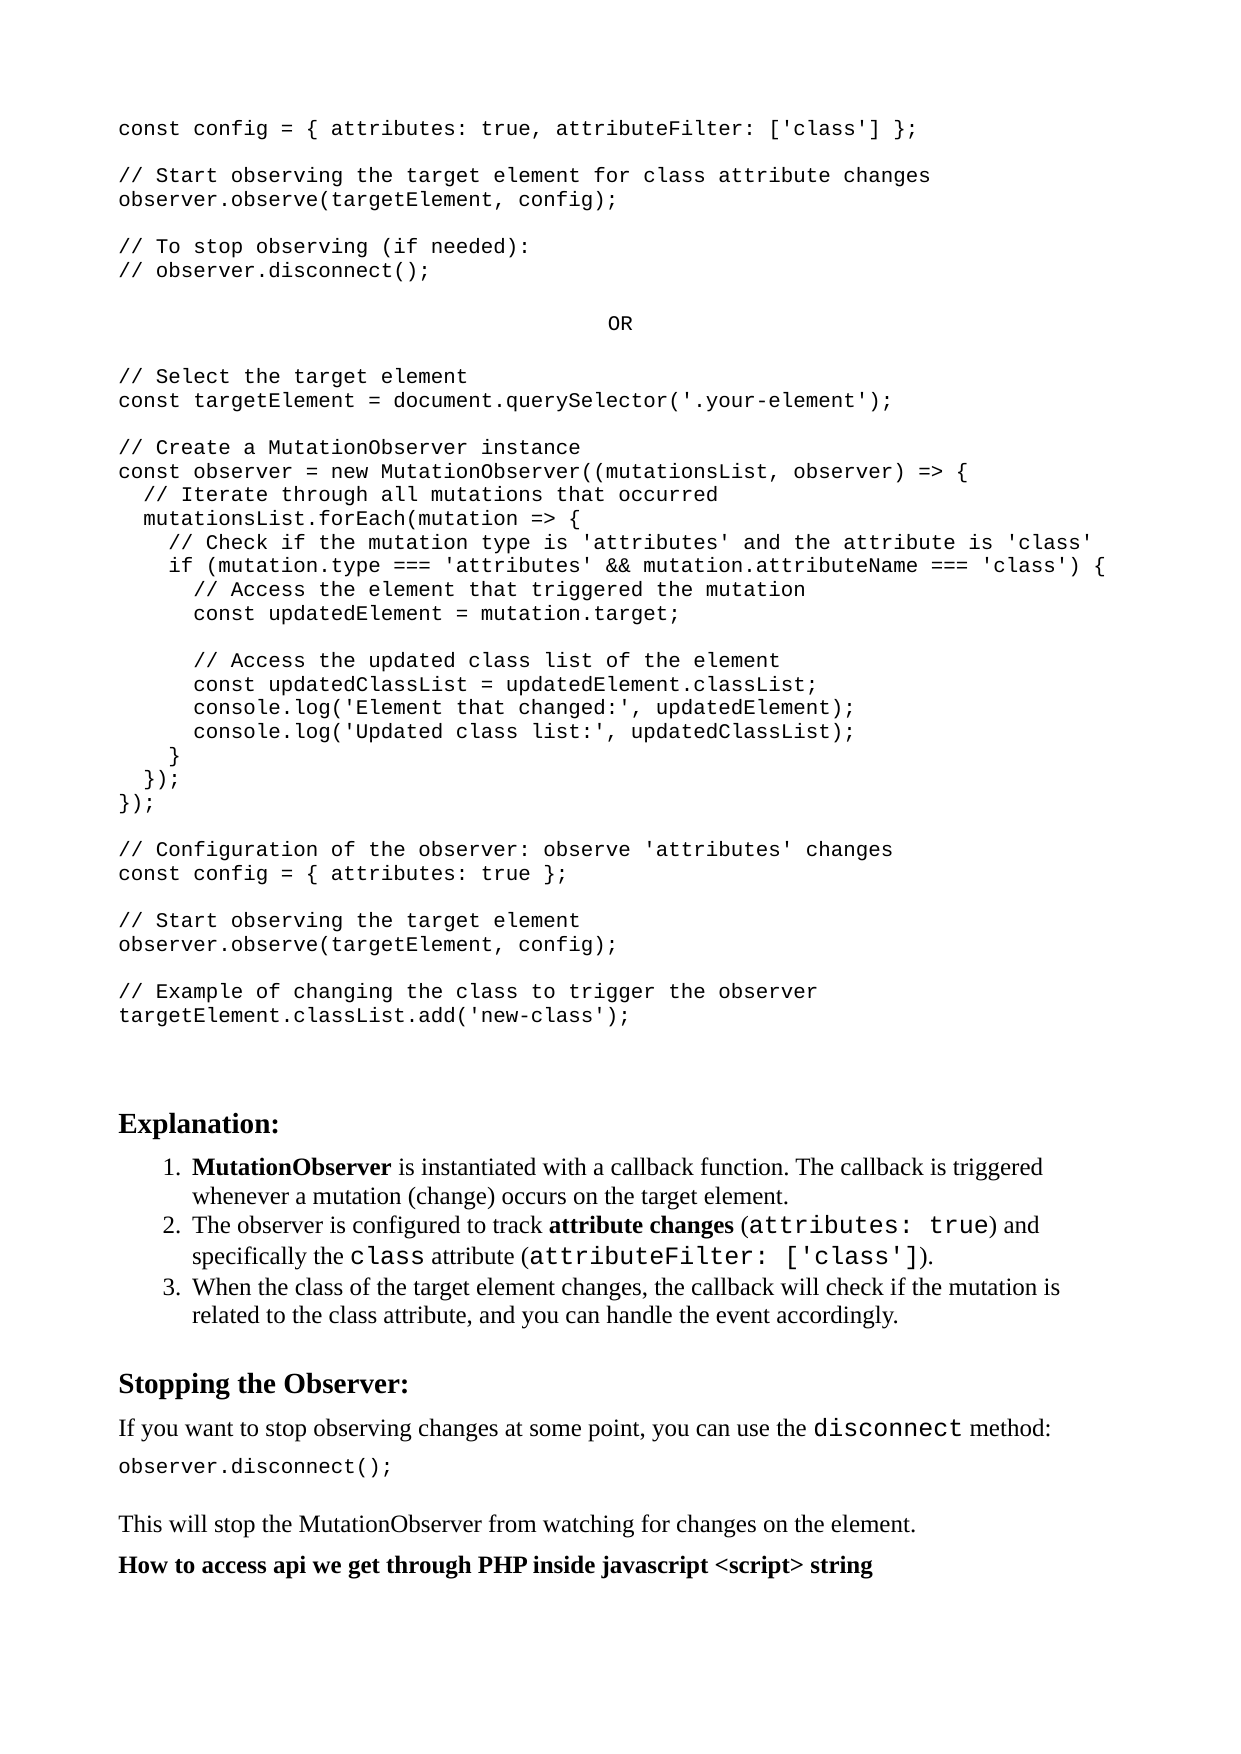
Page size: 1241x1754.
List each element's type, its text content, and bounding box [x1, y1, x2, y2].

text OR [118, 313, 1122, 337]
text // observer.disconnect(); [118, 260, 1122, 284]
list MutationObserver is instantiated with a callback function. The callback is triggered whenever a mutation (change) occurs on the target element. [162, 1152, 1122, 1210]
subtitle Stopping the Observer: [118, 1367, 1122, 1400]
text // To stop observing (if needed): [118, 236, 1122, 260]
text // Select the target element const targetElement = document.querySelector('.your-element'); // Create a MutationObserver instance const observer = new MutationObserver((mutationsList, observer) => { // Iterate through all mutations that occurred mutationsList.forEach(mutation => { // Check if the mutation type is 'attributes' and the attribute is 'class' if (mutation.type === 'attributes' && mutation.attributeName === 'class') { // Access the element that triggered the mutation const updatedElement = mutation.target; // Access the updated class list of the element const updatedClassList = updatedElement.classList; console.log('Element that changed:', updatedElement); console.log('Updated class list:', updatedClassList); } }); }); // Configuration of the observer: observe 'attributes' changes const config = { attributes: true }; // Start observing the target element observer.observe(targetElement, config); // Example of changing the class to trigger the observer targetElement.classList.add('new-class'); [118, 366, 1122, 1052]
text How to access api we get through PHP inside javascript <script> string [118, 1550, 1122, 1579]
text observer.disconnect(); [118, 1456, 1122, 1480]
text // Start observing the target element for class attribute changes [118, 165, 1122, 189]
text observer.observe(targetElement, config); [118, 189, 1122, 213]
subtitle Explanation: [118, 1106, 1122, 1140]
text If you want to stop observing changes at some point, you can use the disconnect method: [118, 1413, 1122, 1443]
text This will stop the MutationObserver from watching for changes on the element. [118, 1509, 1122, 1538]
text const config = { attributes: true, attributeFilter: ['class'] }; [118, 118, 1122, 142]
list The observer is configured to track attribute changes (attributes: true) and specifically the class attribute (attributeFilter: ['class']). [162, 1210, 1122, 1272]
list When the class of the target element changes, the callback will check if the mutation is related to the class attribute, and you can handle the event accordingly. [162, 1272, 1122, 1329]
